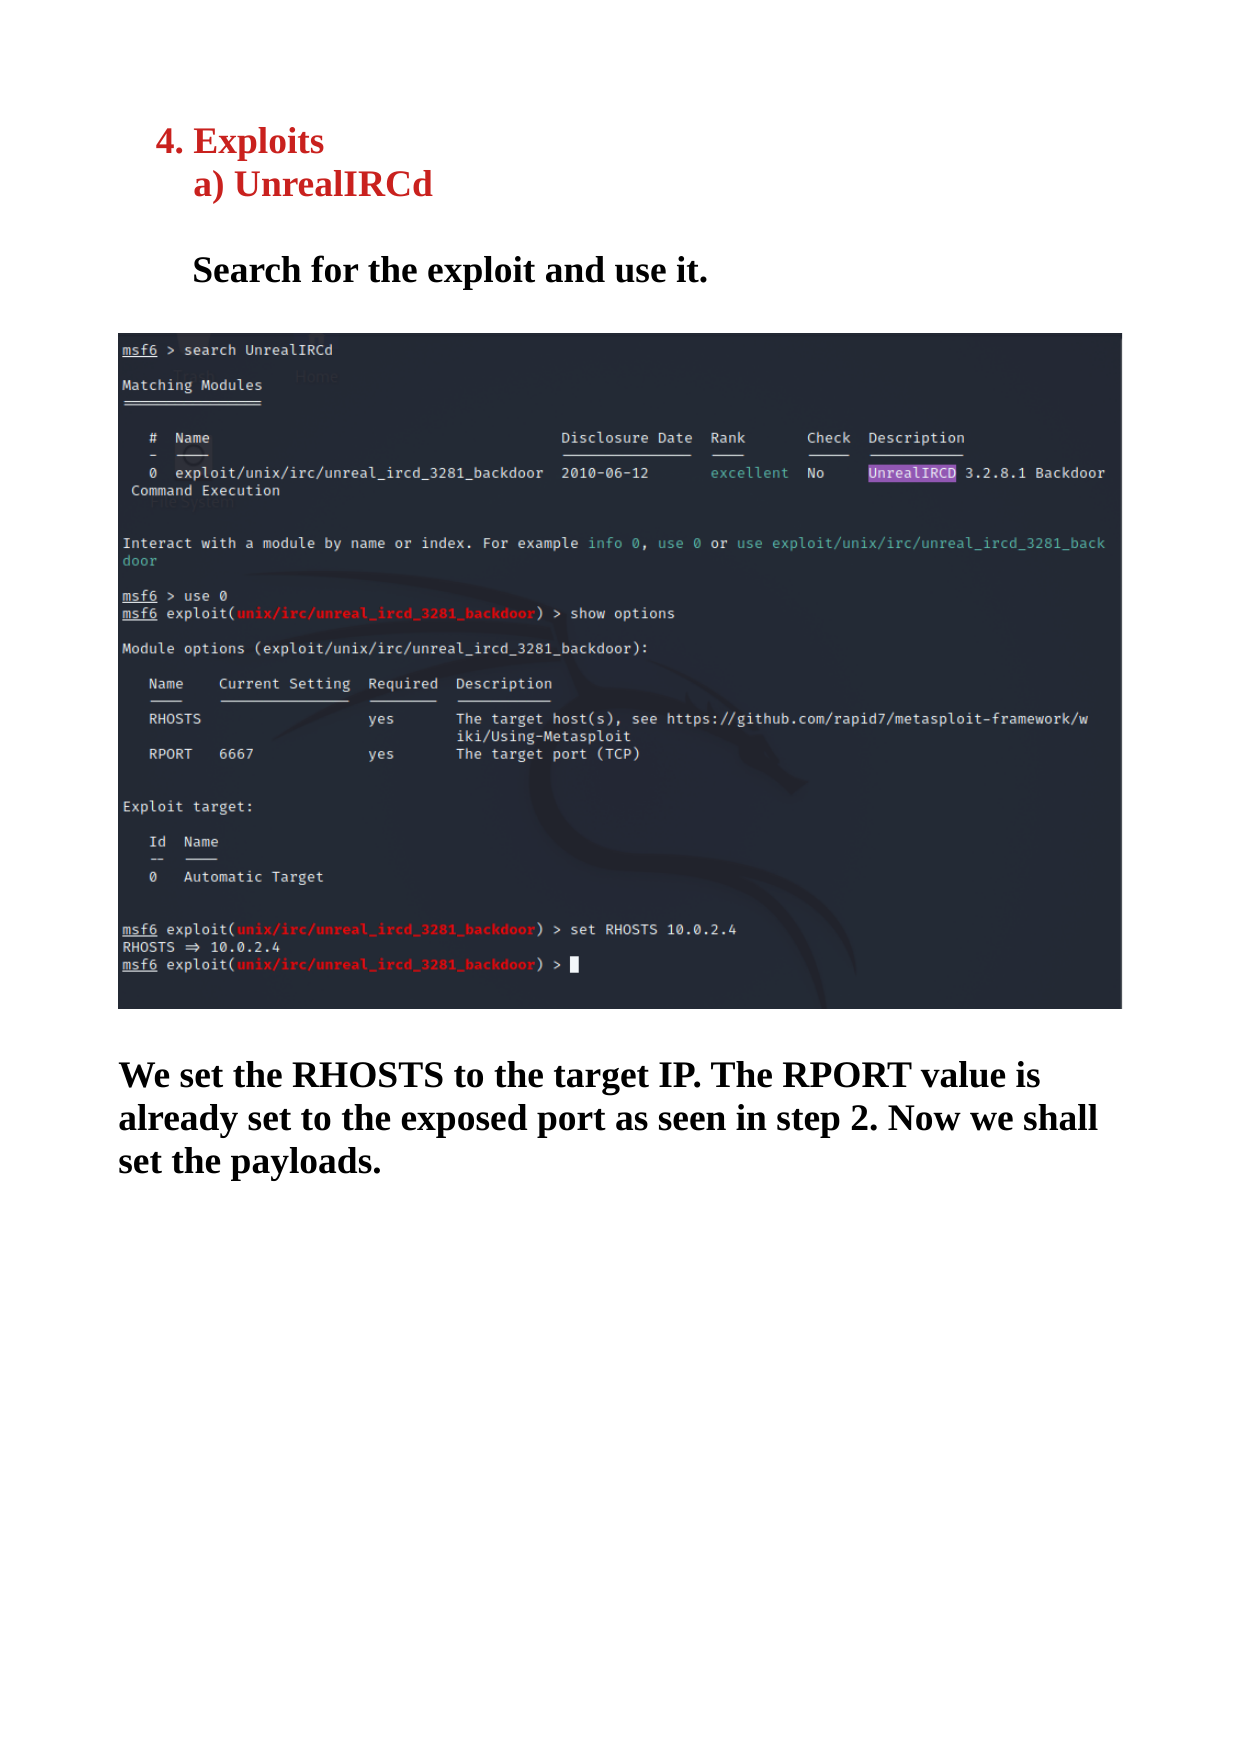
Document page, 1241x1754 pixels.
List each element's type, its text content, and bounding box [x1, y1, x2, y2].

text We set the RHOSTS to the target IP. The RPORT value is already set to the exposed port as seen in step 2. Now we shall set the payloads. [118, 1052, 1122, 1181]
text Search for the exploit and use it. [118, 247, 1122, 291]
list a) UnrealIRCd [156, 161, 1122, 204]
picture [118, 333, 1123, 1009]
list Exploits [156, 118, 1122, 161]
